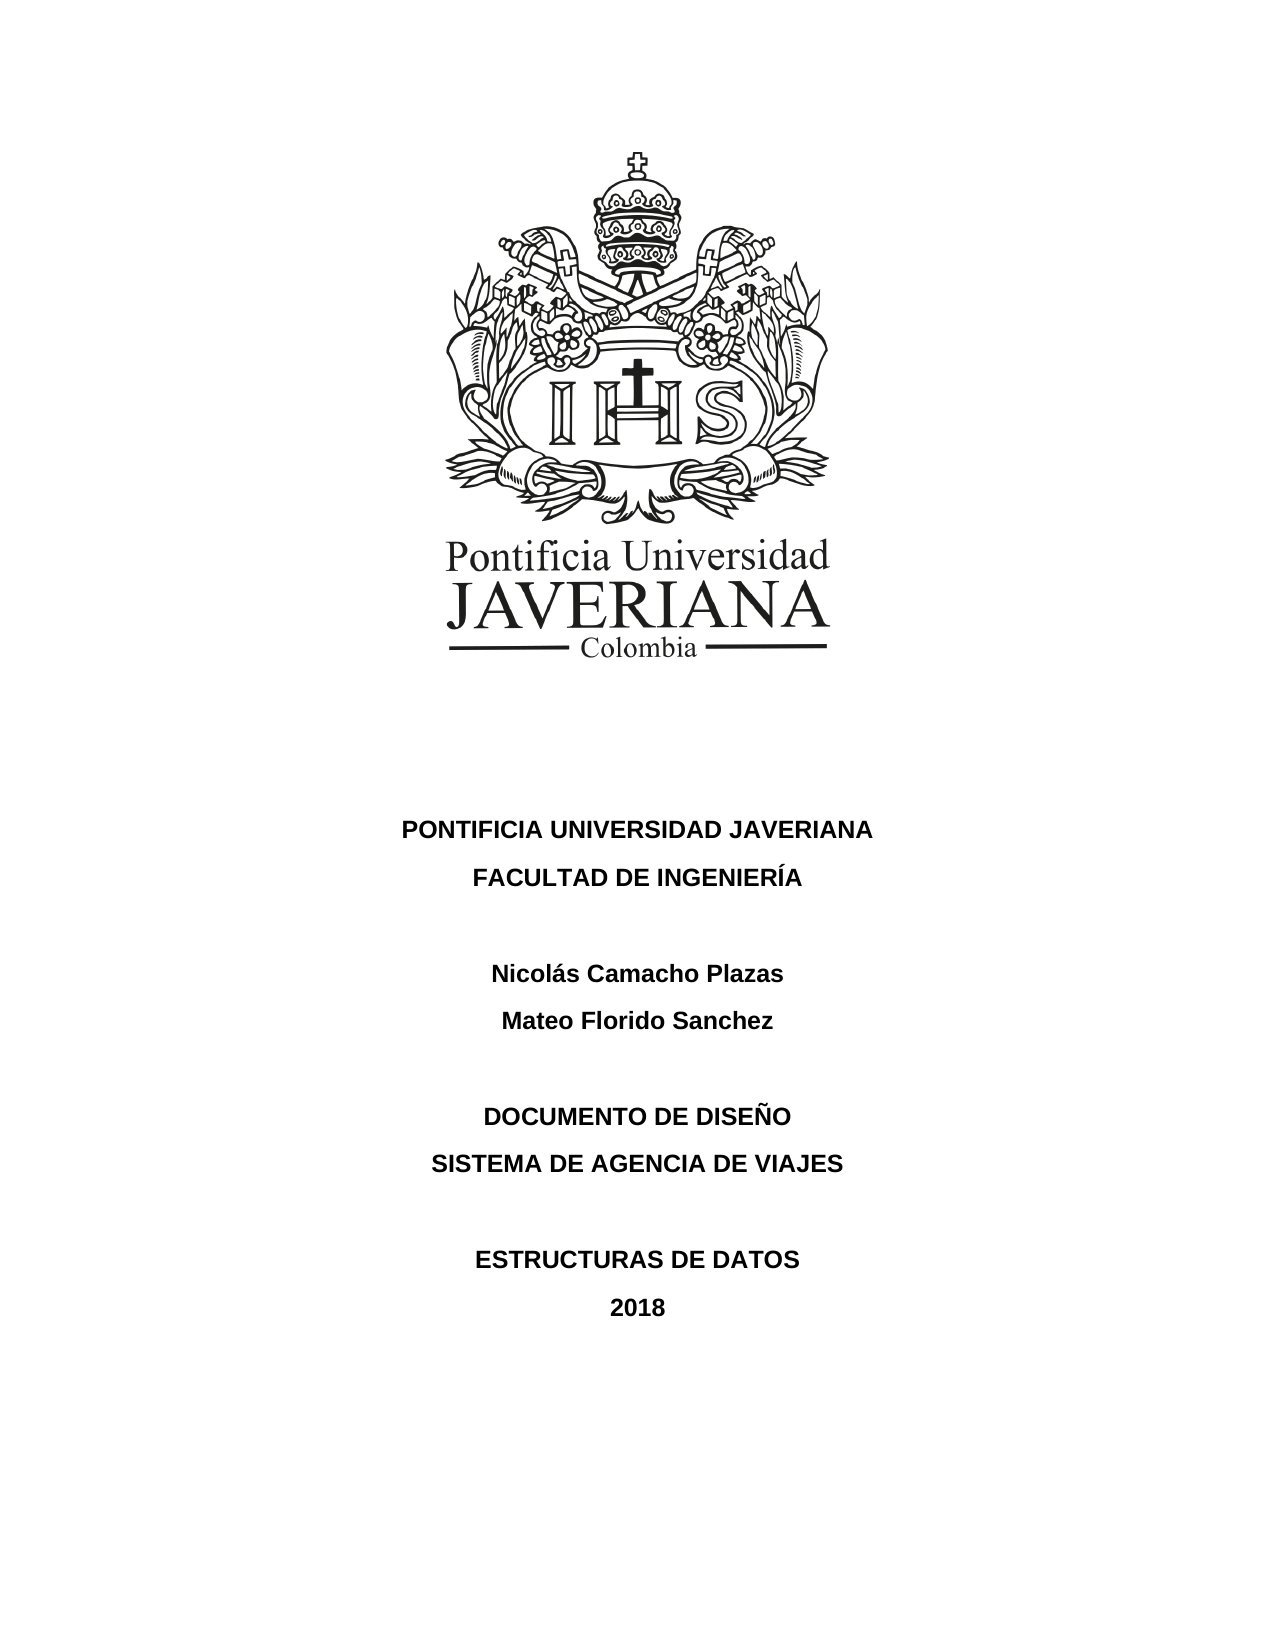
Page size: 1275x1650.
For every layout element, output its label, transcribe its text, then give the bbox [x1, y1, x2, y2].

text FACULTAD DE INGENIERÍA [177, 863, 1098, 892]
text ESTRUCTURAS DE DATOS [177, 1245, 1098, 1274]
text DOCUMENTO DE DISEÑO [177, 1102, 1098, 1131]
text Nicolás Camacho Plazas [177, 959, 1098, 987]
text PONTIFICIA UNIVERSIDAD JAVERIANA [177, 816, 1098, 844]
text SISTEMA DE AGENCIA DE VIAJES [177, 1149, 1098, 1178]
text Mateo Florido Sanchez [177, 1006, 1098, 1035]
picture [371, 138, 904, 671]
text 2018 [177, 1293, 1098, 1321]
